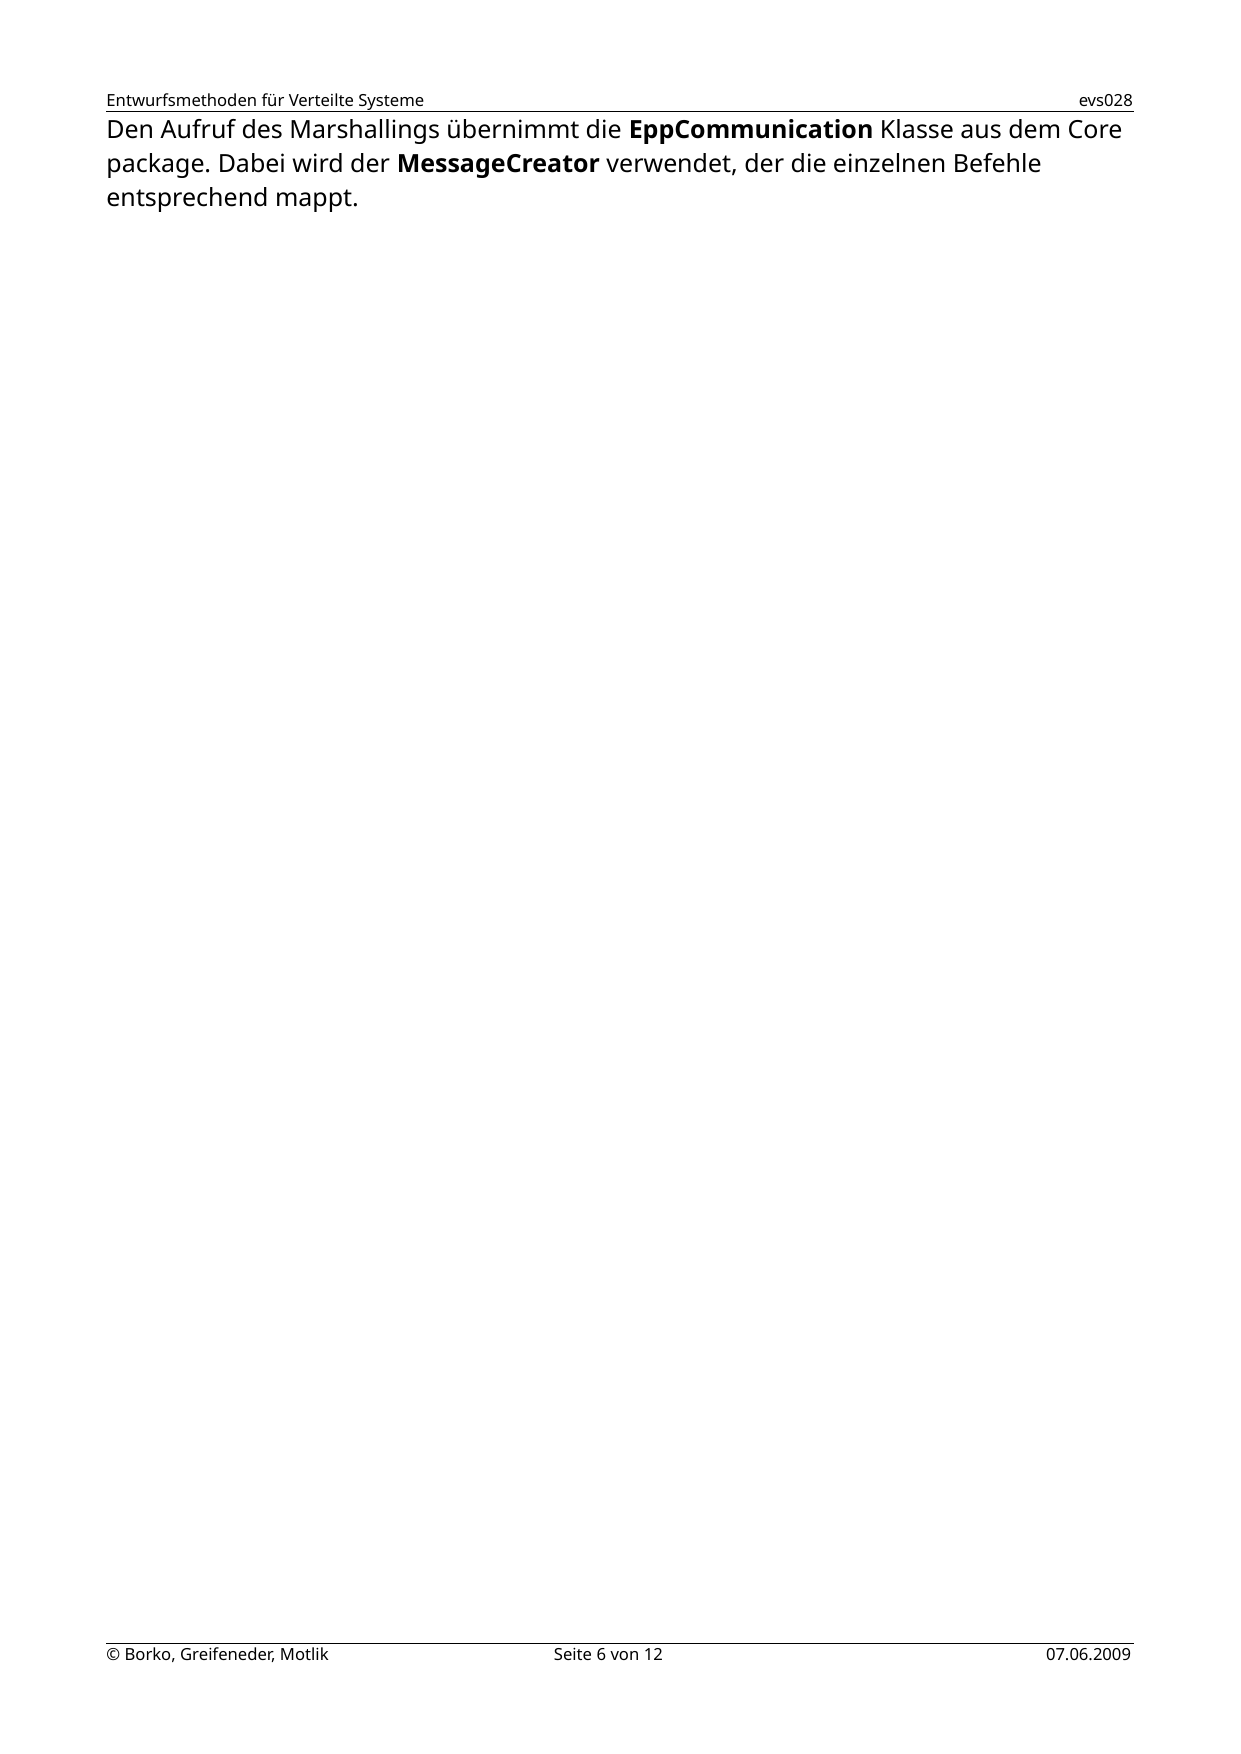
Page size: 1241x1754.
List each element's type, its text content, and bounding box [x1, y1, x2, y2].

text Den Aufruf des Marshallings übernimmt die EppCommunication Klasse aus dem Core package. Dabei wird der MessageCreator verwendet, der die einzelnen Befehle entsprechend mappt. [106, 112, 1134, 214]
